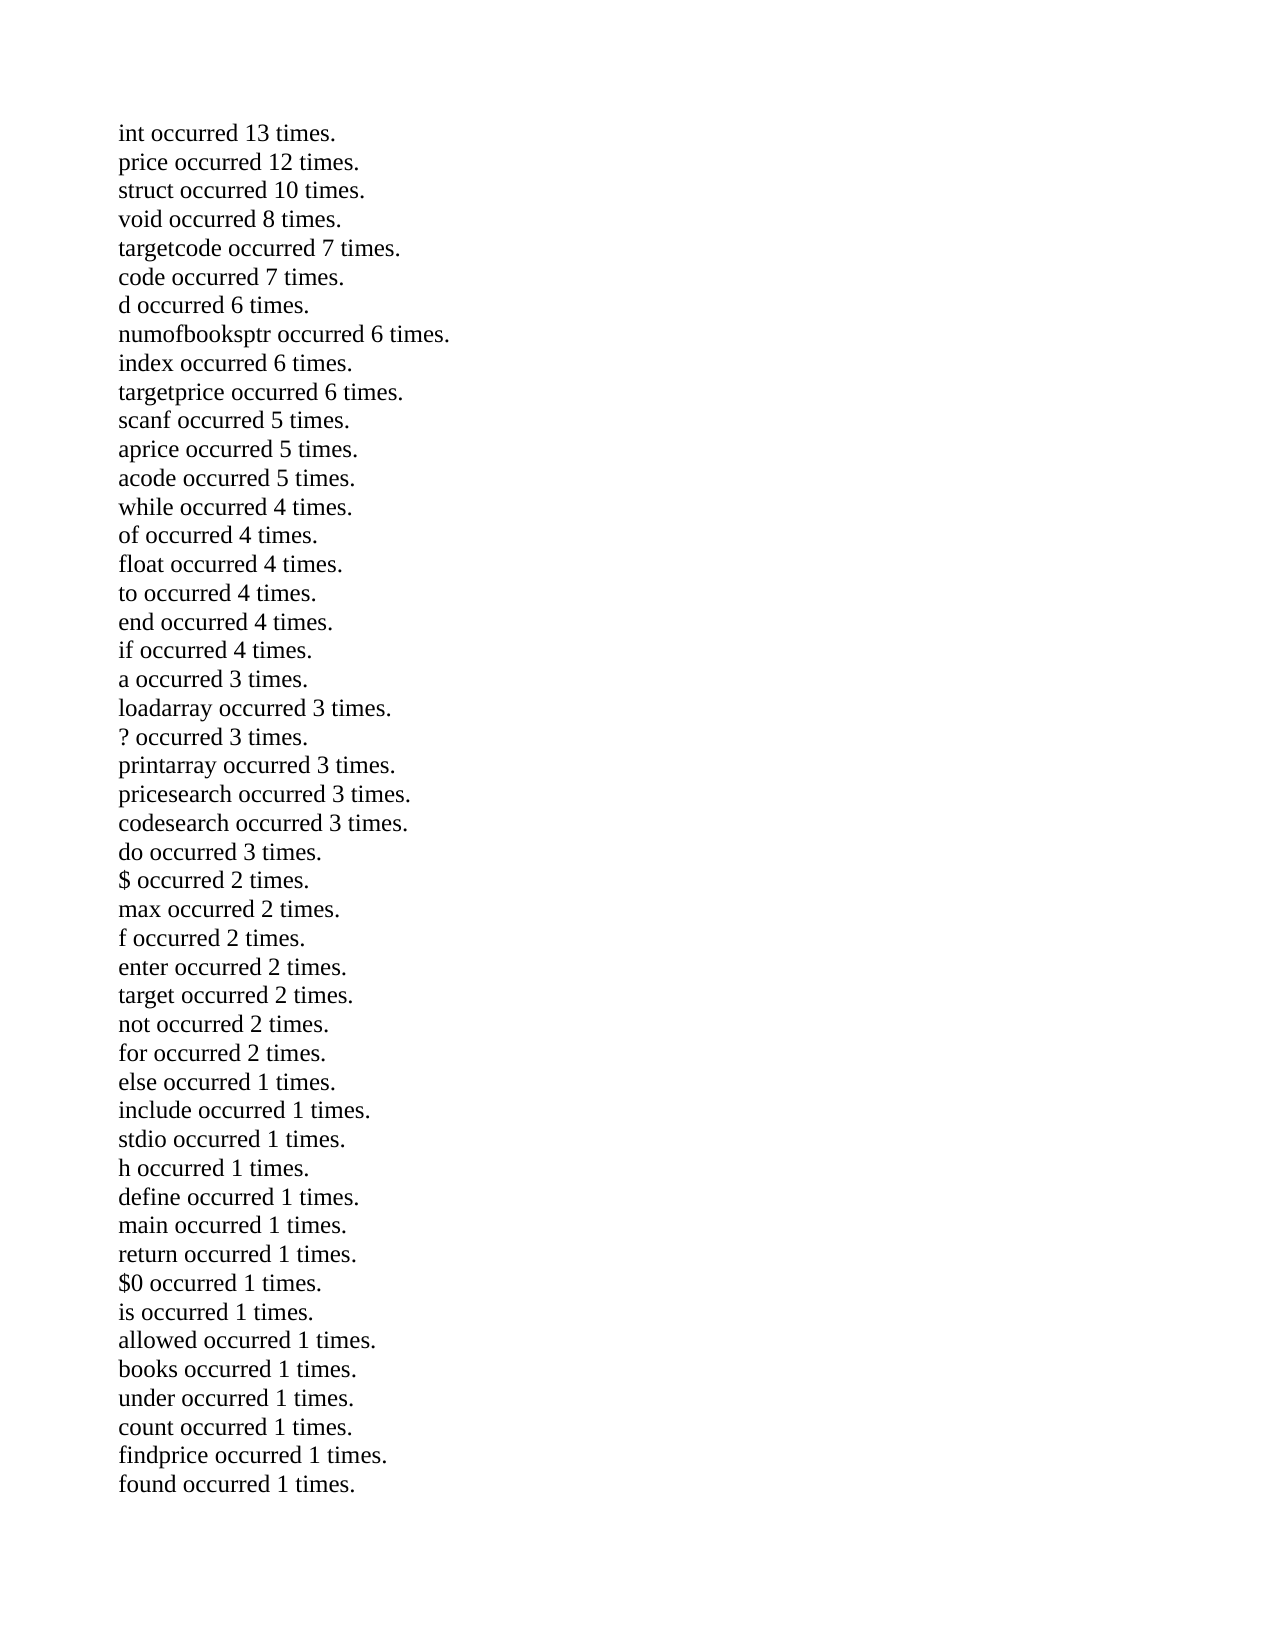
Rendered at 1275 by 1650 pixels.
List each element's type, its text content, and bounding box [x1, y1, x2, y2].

text under occurred 1 times. [118, 1383, 1157, 1412]
text struct occurred 10 times. [118, 176, 1157, 204]
text if occurred 4 times. [118, 636, 1157, 664]
text target occurred 2 times. [118, 981, 1157, 1009]
text not occurred 2 times. [118, 1009, 1157, 1038]
text acode occurred 5 times. [118, 463, 1157, 492]
text max occurred 2 times. [118, 894, 1157, 923]
text ? occurred 3 times. [118, 722, 1157, 751]
text void occurred 8 times. [118, 204, 1157, 233]
text pricesearch occurred 3 times. [118, 779, 1157, 808]
text while occurred 4 times. [118, 492, 1157, 521]
text loadarray occurred 3 times. [118, 693, 1157, 722]
text count occurred 1 times. [118, 1412, 1157, 1441]
text of occurred 4 times. [118, 521, 1157, 549]
text return occurred 1 times. [118, 1239, 1157, 1268]
text printarray occurred 3 times. [118, 751, 1157, 779]
text a occurred 3 times. [118, 664, 1157, 693]
text d occurred 6 times. [118, 291, 1157, 319]
text is occurred 1 times. [118, 1297, 1157, 1326]
text to occurred 4 times. [118, 578, 1157, 607]
text targetcode occurred 7 times. [118, 233, 1157, 262]
text main occurred 1 times. [118, 1211, 1157, 1239]
text do occurred 3 times. [118, 837, 1157, 866]
text enter occurred 2 times. [118, 952, 1157, 981]
text found occurred 1 times. [118, 1469, 1157, 1498]
text allowed occurred 1 times. [118, 1326, 1157, 1354]
text $0 occurred 1 times. [118, 1268, 1157, 1297]
text price occurred 12 times. [118, 147, 1157, 176]
text numofbooksptr occurred 6 times. [118, 319, 1157, 348]
text end occurred 4 times. [118, 607, 1157, 636]
text aprice occurred 5 times. [118, 434, 1157, 463]
text index occurred 6 times. [118, 348, 1157, 377]
text books occurred 1 times. [118, 1354, 1157, 1383]
text define occurred 1 times. [118, 1182, 1157, 1211]
text for occurred 2 times. [118, 1038, 1157, 1067]
text int occurred 13 times. [118, 118, 1157, 147]
text scanf occurred 5 times. [118, 406, 1157, 434]
text findprice occurred 1 times. [118, 1441, 1157, 1469]
text code occurred 7 times. [118, 262, 1157, 291]
text float occurred 4 times. [118, 549, 1157, 578]
text h occurred 1 times. [118, 1153, 1157, 1182]
text $ occurred 2 times. [118, 866, 1157, 894]
text codesearch occurred 3 times. [118, 808, 1157, 837]
text stdio occurred 1 times. [118, 1124, 1157, 1153]
text f occurred 2 times. [118, 923, 1157, 952]
text else occurred 1 times. [118, 1067, 1157, 1096]
text targetprice occurred 6 times. [118, 377, 1157, 406]
text include occurred 1 times. [118, 1096, 1157, 1124]
